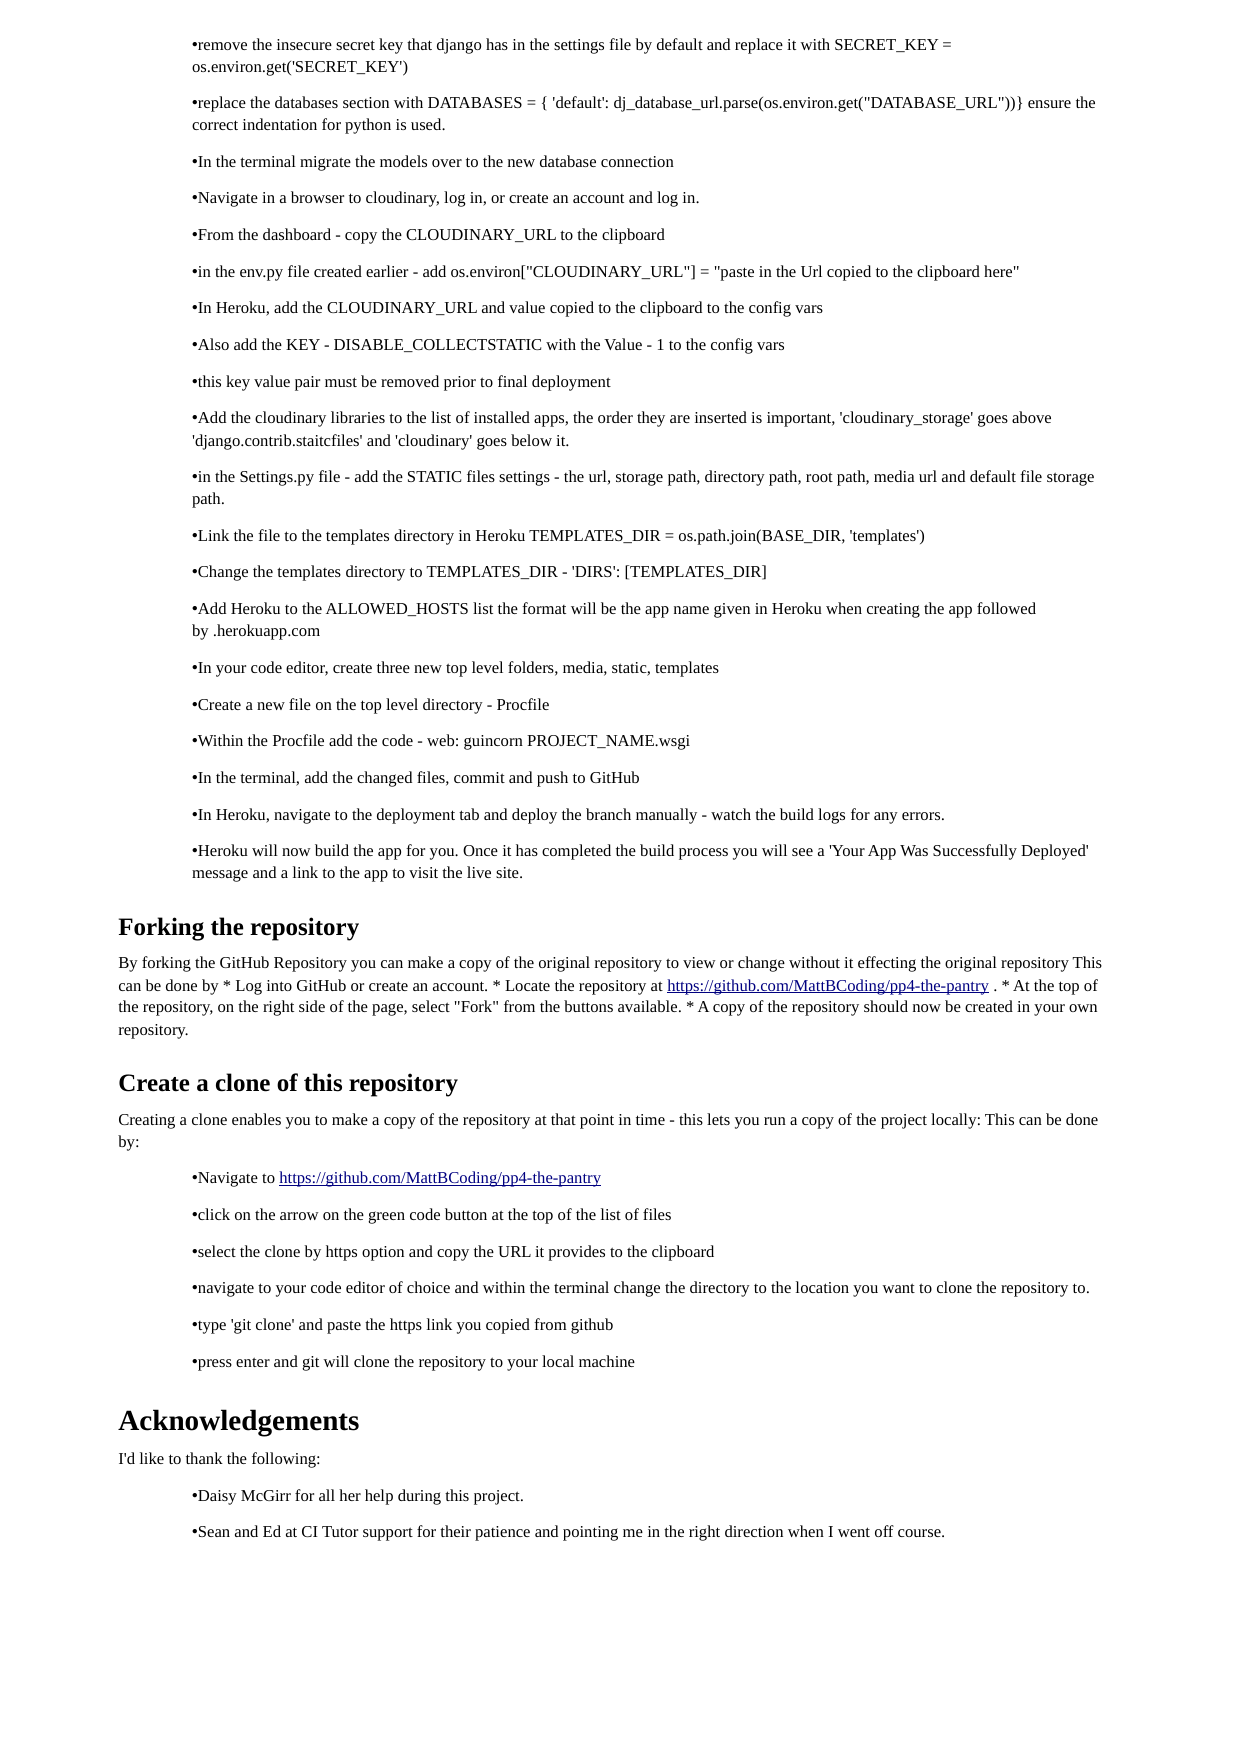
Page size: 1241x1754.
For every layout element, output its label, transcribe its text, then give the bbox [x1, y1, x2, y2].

list Link the file to the templates directory in Heroku TEMPLATES_DIR = os.path.join(BASE_DIR, 'templates') [118, 526, 1122, 545]
list click on the arrow on the green code button at the top of the list of files [118, 1205, 1122, 1224]
list In Heroku, navigate to the deployment tab and deploy the branch manually - watch the build logs for any errors. [118, 804, 1122, 823]
list Navigate to https://github.com/MattBCoding/pp4-the-pantry [118, 1168, 1122, 1187]
list In your code editor, create three new top level folders, media, static, templates [118, 658, 1122, 677]
list type 'git clone' and paste the https link you copied from github [118, 1315, 1122, 1334]
list In the terminal, add the changed files, commit and push to GitHub [118, 768, 1122, 787]
text Creating a clone enables you to make a copy of the repository at that point in time - this lets you run a copy of the project locally: This can be done by: [118, 1109, 1122, 1151]
list In the terminal migrate the models over to the new database connection [118, 152, 1122, 171]
list From the dashboard - copy the CLOUDINARY_URL to the clipboard [118, 225, 1122, 244]
list Navigate in a browser to cloudinary, log in, or create an account and log in. [118, 188, 1122, 208]
text I'd like to thank the following: [118, 1449, 1122, 1468]
list replace the databases section with DATABASES = { 'default': dj_database_url.parse(os.environ.get("DATABASE_URL"))} ensure the correct indentation for python is used. [118, 93, 1122, 134]
subtitle Forking the repository [118, 912, 1122, 941]
list press enter and git will clone the repository to your local machine [118, 1351, 1122, 1371]
list Create a new file on the top level directory - Procfile [118, 694, 1122, 713]
list In Heroku, add the CLOUDINARY_URL and value copied to the clipboard to the config vars [118, 298, 1122, 318]
list this key value pair must be removed prior to final deployment [118, 372, 1122, 391]
list remove the insecure secret key that django has in the settings file by default and replace it with SECRET_KEY = os.environ.get('SECRET_KEY') [118, 34, 1122, 76]
list in the env.py file created earlier - add os.environ["CLOUDINARY_URL"] = "paste in the Url copied to the clipboard here" [118, 262, 1122, 281]
list in the Settings.py file - add the STATIC files settings - the url, storage path, directory path, root path, media url and default file storage path. [118, 467, 1122, 508]
subtitle Create a clone of this repository [118, 1068, 1122, 1097]
list Heroku will now build the app for you. Once it has completed the build process you will see a 'Your App Was Successfully Deployed' message and a link to the app to visit the live site. [118, 841, 1122, 882]
list select the clone by https option and copy the URL it provides to the clipboard [118, 1241, 1122, 1261]
list Add Heroku to the ALLOWED_HOSTS list the format will be the app name given in Heroku when creating the app followed by .herokuapp.com [118, 599, 1122, 640]
list Within the Procfile add the code - web: guincorn PROJECT_NAME.wsgi [118, 731, 1122, 750]
text By forking the GitHub Repository you can make a copy of the original repository to view or change without it effecting the original repository This can be done by * Log into GitHub or create an account. * Locate the repository at https://github.com/MattBCoding/pp4-the-pantry . * At the top of the repository, on the right side of the page, select "Fork" from the buttons available. * A copy of the repository should now be created in your own repository. [118, 953, 1122, 1038]
list navigate to your code editor of choice and within the terminal change the directory to the location you want to clone the repository to. [118, 1278, 1122, 1297]
list Daisy McGirr for all her help during this project. [118, 1485, 1122, 1504]
list Sean and Ed at CI Tutor support for their patience and pointing me in the right direction when I went off course. [118, 1522, 1122, 1541]
list Also add the KEY - DISABLE_COLLECTSTATIC with the Value - 1 to the config vars [118, 335, 1122, 354]
list Add the cloudinary libraries to the list of installed apps, the order they are inserted is important, 'cloudinary_storage' goes above 'django.contrib.staitcfiles' and 'cloudinary' goes below it. [118, 408, 1122, 449]
subtitle Acknowledgements [118, 1403, 1122, 1436]
list Change the templates directory to TEMPLATES_DIR - 'DIRS': [TEMPLATES_DIR] [118, 562, 1122, 582]
